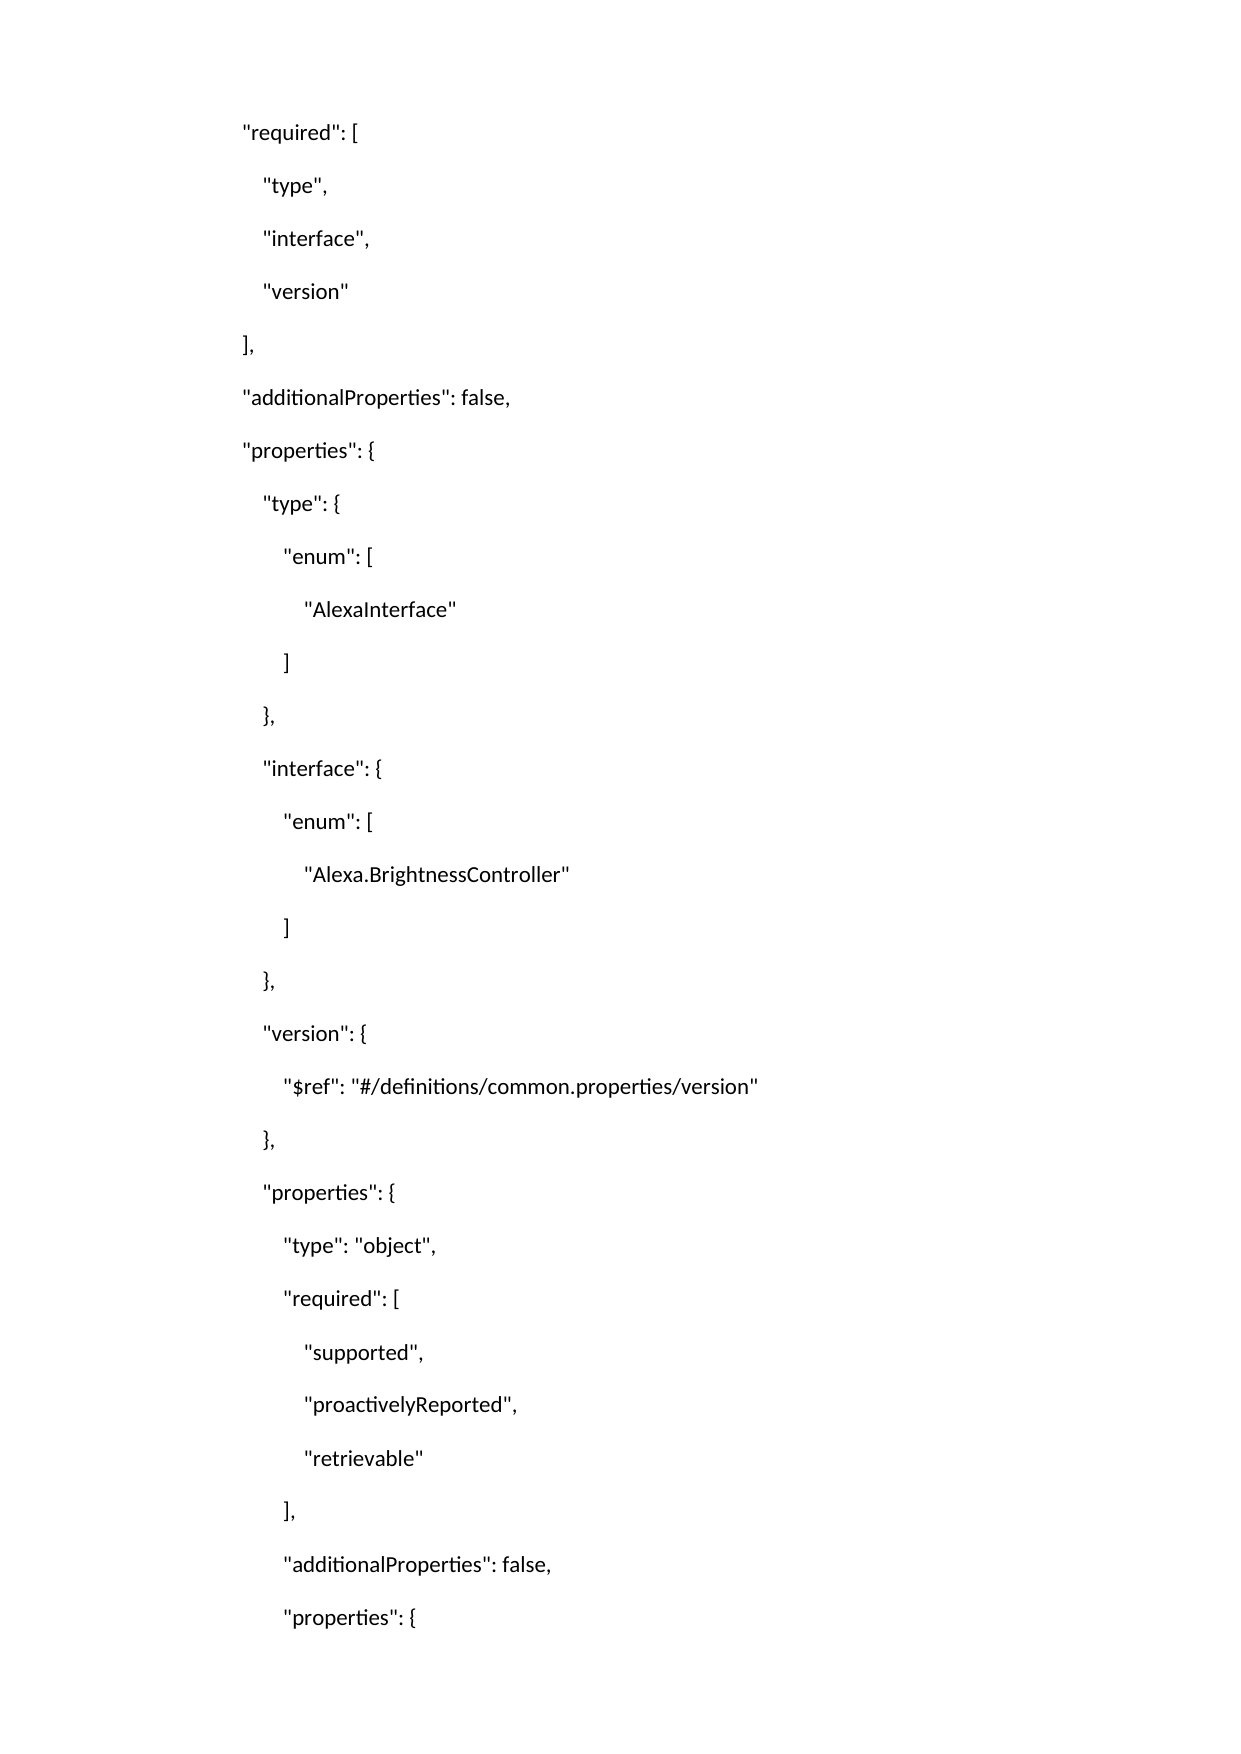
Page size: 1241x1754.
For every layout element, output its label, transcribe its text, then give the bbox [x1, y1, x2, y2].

text "additionalProperties": false, [118, 1550, 1122, 1578]
text "AlexaInterface" [118, 595, 1122, 623]
text "type", [118, 171, 1122, 199]
text "supported", [118, 1338, 1122, 1366]
text ] [118, 913, 1122, 941]
text "type": { [118, 489, 1122, 517]
text "properties": { [118, 436, 1122, 464]
text ], [118, 330, 1122, 358]
text "properties": { [118, 1178, 1122, 1207]
text "$ref": "#/definitions/common.properties/version" [118, 1072, 1122, 1101]
text }, [118, 966, 1122, 994]
text ], [118, 1497, 1122, 1525]
text "additionalProperties": false, [118, 383, 1122, 411]
text "retrievable" [118, 1444, 1122, 1472]
text "version": { [118, 1019, 1122, 1047]
text "required": [ [118, 118, 1122, 146]
text "properties": { [118, 1603, 1122, 1631]
text "proactivelyReported", [118, 1391, 1122, 1419]
text "interface": { [118, 754, 1122, 782]
text "interface", [118, 224, 1122, 252]
text "type": "object", [118, 1232, 1122, 1259]
text ] [118, 648, 1122, 676]
text "required": [ [118, 1284, 1122, 1313]
text "Alexa.BrightnessController" [118, 860, 1122, 888]
text }, [118, 701, 1122, 729]
text }, [118, 1126, 1122, 1153]
text "version" [118, 277, 1122, 305]
text "enum": [ [118, 542, 1122, 570]
text "enum": [ [118, 807, 1122, 835]
